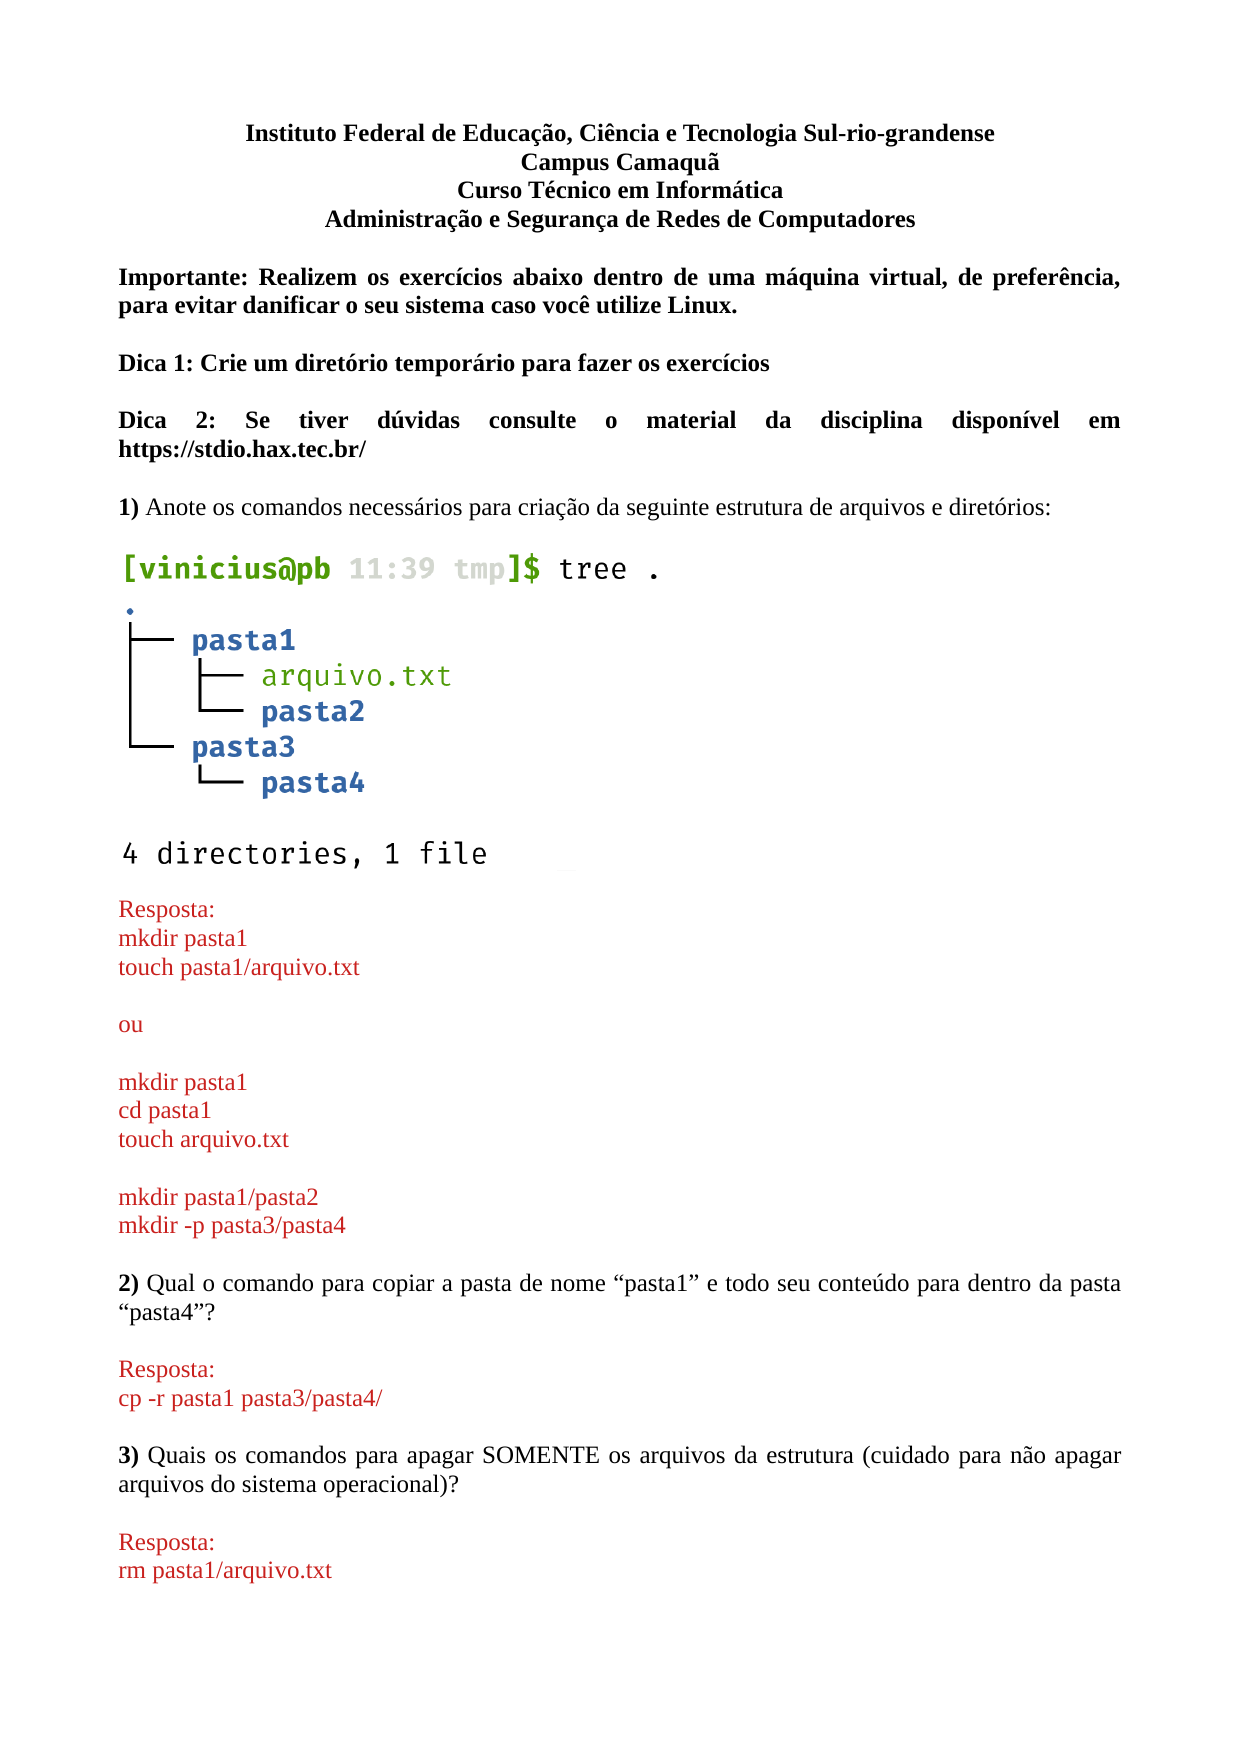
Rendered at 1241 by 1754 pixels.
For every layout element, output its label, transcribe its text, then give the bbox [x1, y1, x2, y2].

text Instituto Federal de Educação, Ciência e Tecnologia Sul-rio-grandense [118, 118, 1122, 147]
text touch arquivo.txt [118, 1124, 1122, 1153]
text Resposta: [118, 1527, 1122, 1556]
text Curso Técnico em Informática [118, 176, 1122, 204]
text Administração e Segurança de Redes de Computadores [118, 204, 1122, 233]
text Resposta: [118, 1354, 1122, 1383]
text Dica 2: Se tiver dúvidas consulte o material da disciplina disponível em https://stdio.hax.tec.br/ [118, 406, 1122, 463]
text mkdir pasta1/pasta2 [118, 1182, 1122, 1211]
text rm pasta1/arquivo.txt [118, 1556, 1122, 1584]
picture [121, 549, 900, 871]
text mkdir pasta1 [118, 923, 1122, 952]
text mkdir -p pasta3/pasta4 [118, 1211, 1122, 1239]
text Resposta: [118, 894, 1122, 923]
text touch pasta1/arquivo.txt [118, 952, 1122, 981]
text 1) Anote os comandos necessários para criação da seguinte estrutura de arquivos e diretórios: [118, 492, 1122, 521]
text 3) Quais os comandos para apagar SOMENTE os arquivos da estrutura (cuidado para não apagar arquivos do sistema operacional)? [118, 1441, 1122, 1498]
text ou [118, 1009, 1122, 1038]
text cp -r pasta1 pasta3/pasta4/ [118, 1383, 1122, 1412]
text 2) Qual o comando para copiar a pasta de nome “pasta1” e todo seu conteúdo para dentro da pasta “pasta4”? [118, 1268, 1122, 1326]
text Campus Camaquã [118, 147, 1122, 176]
text mkdir pasta1 [118, 1067, 1122, 1096]
text Importante: Realizem os exercícios abaixo dentro de uma máquina virtual, de preferência, para evitar danificar o seu sistema caso você utilize Linux. [118, 262, 1122, 319]
text Dica 1: Crie um diretório temporário para fazer os exercícios [118, 348, 1122, 377]
text cd pasta1 [118, 1096, 1122, 1124]
